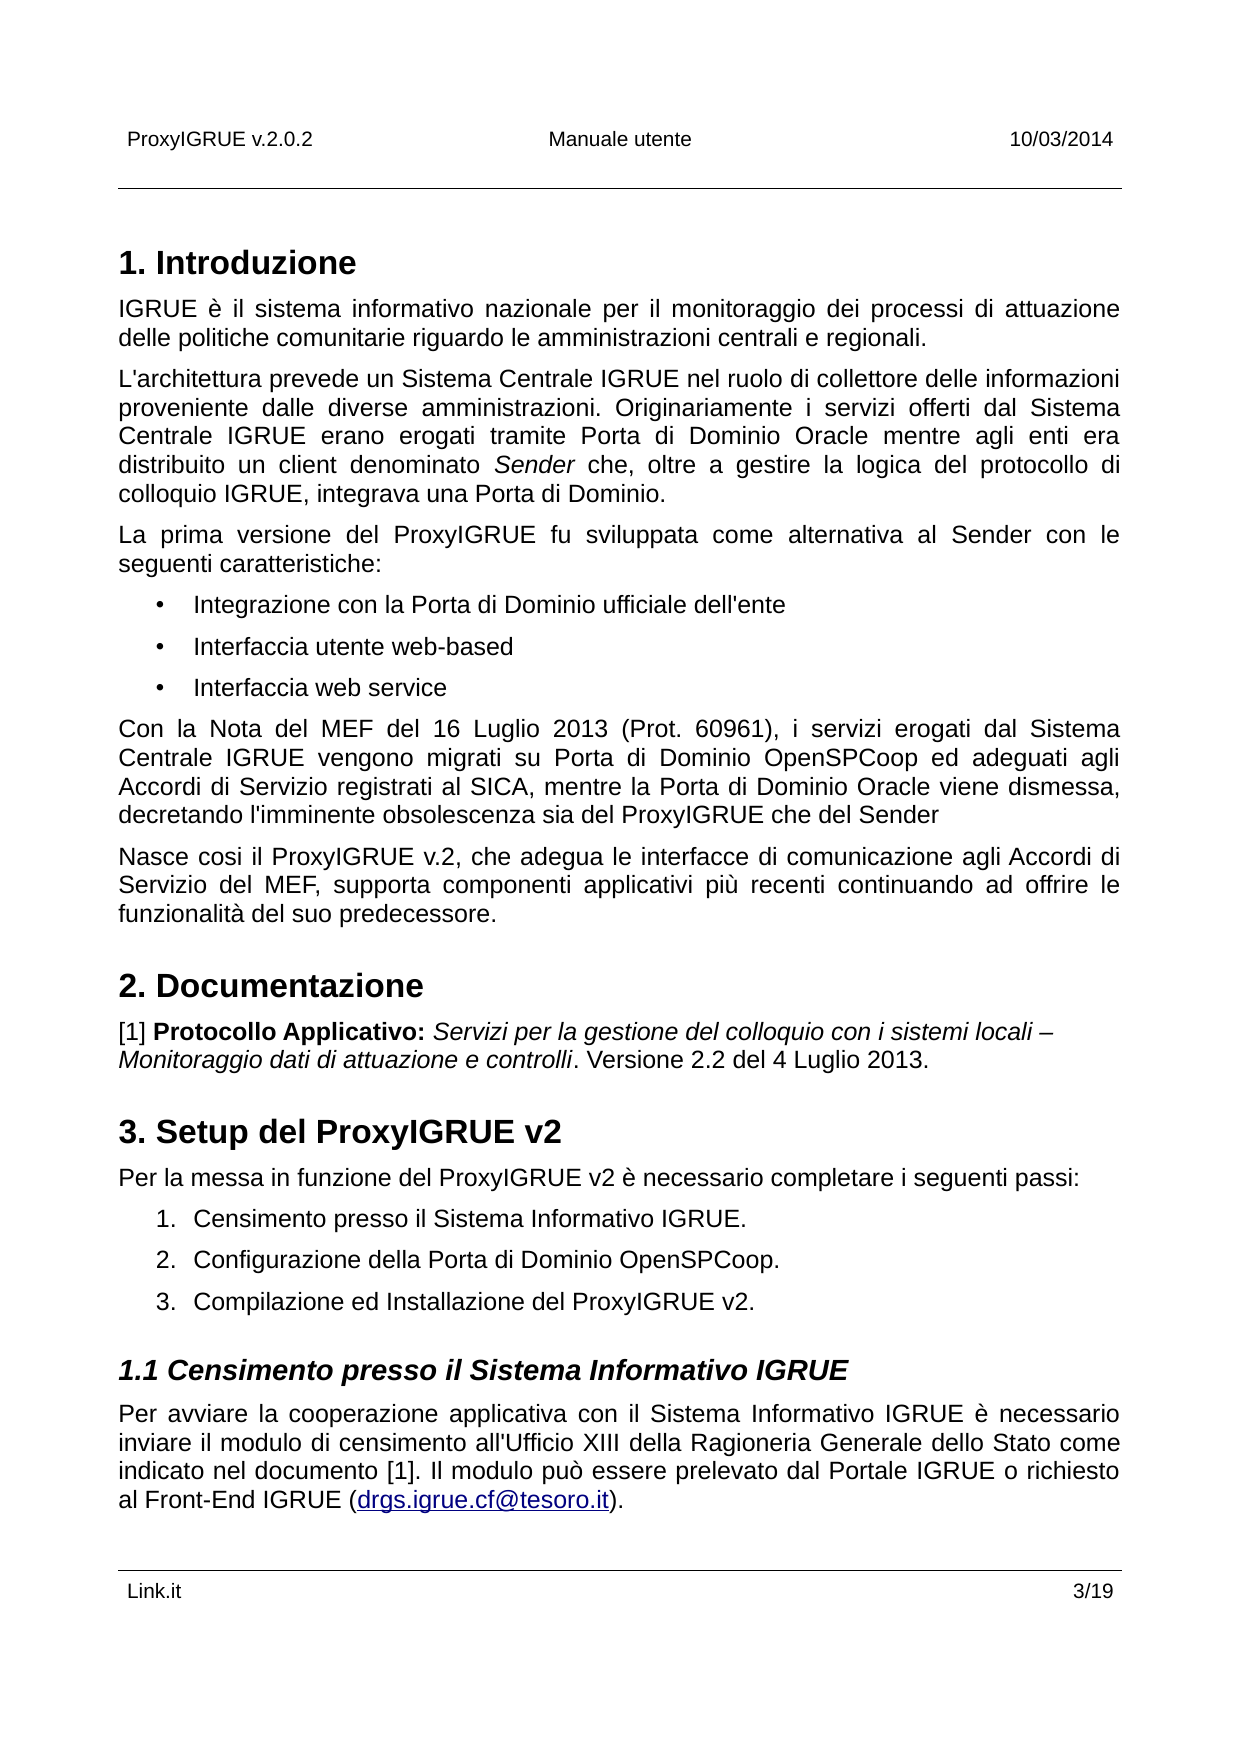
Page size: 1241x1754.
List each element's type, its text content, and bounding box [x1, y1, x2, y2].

list Interfaccia web service [156, 673, 1122, 702]
list Interfaccia utente web-based [156, 631, 1122, 660]
list Compilazione ed Installazione del ProxyIGRUE v2. [156, 1286, 1122, 1315]
text Per la messa in funzione del ProxyIGRUE v2 è necessario completare i seguenti passi: [118, 1163, 1122, 1191]
text [1] Protocollo Applicativo: Servizi per la gestione del colloquio con i sistemi locali – Monitoraggio dati di attuazione e controlli. Versione 2.2 del 4 Luglio 2013. [118, 1017, 1122, 1074]
text Nasce cosi il ProxyIGRUE v.2, che adegua le interfacce di comunicazione agli Accordi di Servizio del MEF, supporta componenti applicativi più recenti continuando ad offrire le funzionalità del suo predecessore. [118, 842, 1122, 928]
text La prima versione del ProxyIGRUE fu sviluppata come alternativa al Sender con le seguenti caratteristiche: [118, 520, 1122, 578]
text Per avviare la cooperazione applicativa con il Sistema Informativo IGRUE è necessario inviare il modulo di censimento all'Ufficio XIII della Ragioneria Generale dello Stato come indicato nel documento [1]. Il modulo può essere prelevato dal Portale IGRUE o richiesto al Front-End IGRUE (drgs.igrue.cf@tesoro.it). [118, 1399, 1122, 1514]
subtitle Censimento presso il Sistema Informativo IGRUE [118, 1353, 1122, 1386]
list Integrazione con la Porta di Dominio ufficiale dell'ente [156, 590, 1122, 619]
list Censimento presso il Sistema Informativo IGRUE. [156, 1204, 1122, 1233]
list Configurazione della Porta di Dominio OpenSPCoop. [156, 1245, 1122, 1274]
subtitle Setup del ProxyIGRUE v2 [118, 1112, 1122, 1150]
text IGRUE è il sistema informativo nazionale per il monitoraggio dei processi di attuazione delle politiche comunitarie riguardo le amministrazioni centrali e regionali. [118, 294, 1122, 351]
text Con la Nota del MEF del 16 Luglio 2013 (Prot. 60961), i servizi erogati dal Sistema Centrale IGRUE vengono migrati su Porta di Dominio OpenSPCoop ed adeguati agli Accordi di Servizio registrati al SICA, mentre la Porta di Dominio Oracle viene dismessa, decretando l'imminente obsolescenza sia del ProxyIGRUE che del Sender [118, 714, 1122, 829]
subtitle Introduzione [118, 243, 1122, 281]
text L'architettura prevede un Sistema Centrale IGRUE nel ruolo di collettore delle informazioni proveniente dalle diverse amministrazioni. Originariamente i servizi offerti dal Sistema Centrale IGRUE erano erogati tramite Porta di Dominio Oracle mentre agli enti era distribuito un client denominato Sender che, oltre a gestire la logica del protocollo di colloquio IGRUE, integrava una Porta di Dominio. [118, 364, 1122, 508]
subtitle Documentazione [118, 965, 1122, 1004]
